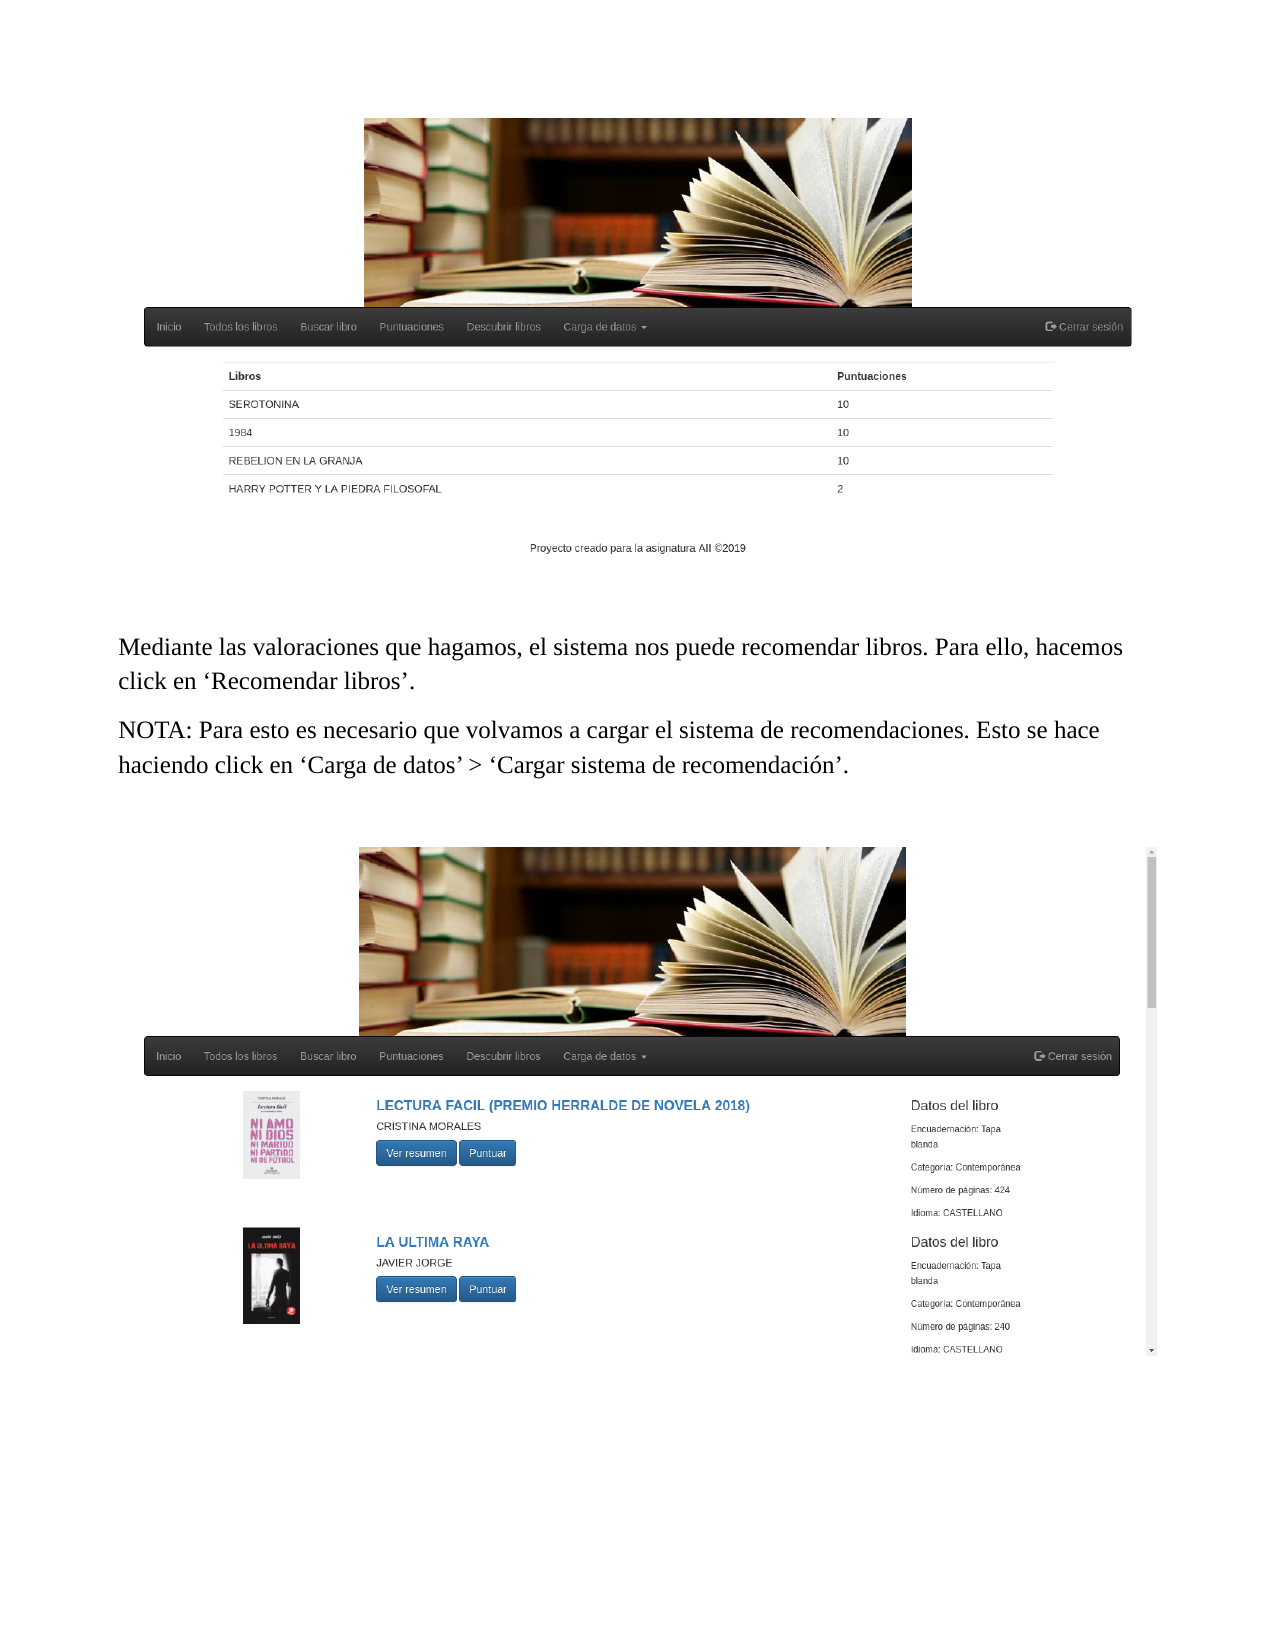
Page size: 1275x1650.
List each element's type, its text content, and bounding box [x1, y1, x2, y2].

picture [118, 118, 1157, 626]
text NOTA: Para esto es necesario que volvamos a cargar el sistema de recomendaciones. Esto se hace haciendo click en ‘Carga de datos’ > ‘Cargar sistema de recomendación’. [118, 715, 1157, 778]
text Mediante las valoraciones que hagamos, el sistema nos puede recomendar libros. Para ello, hacemos click en ‘Recomendar libros’. [118, 626, 1157, 695]
picture [118, 847, 1157, 1356]
